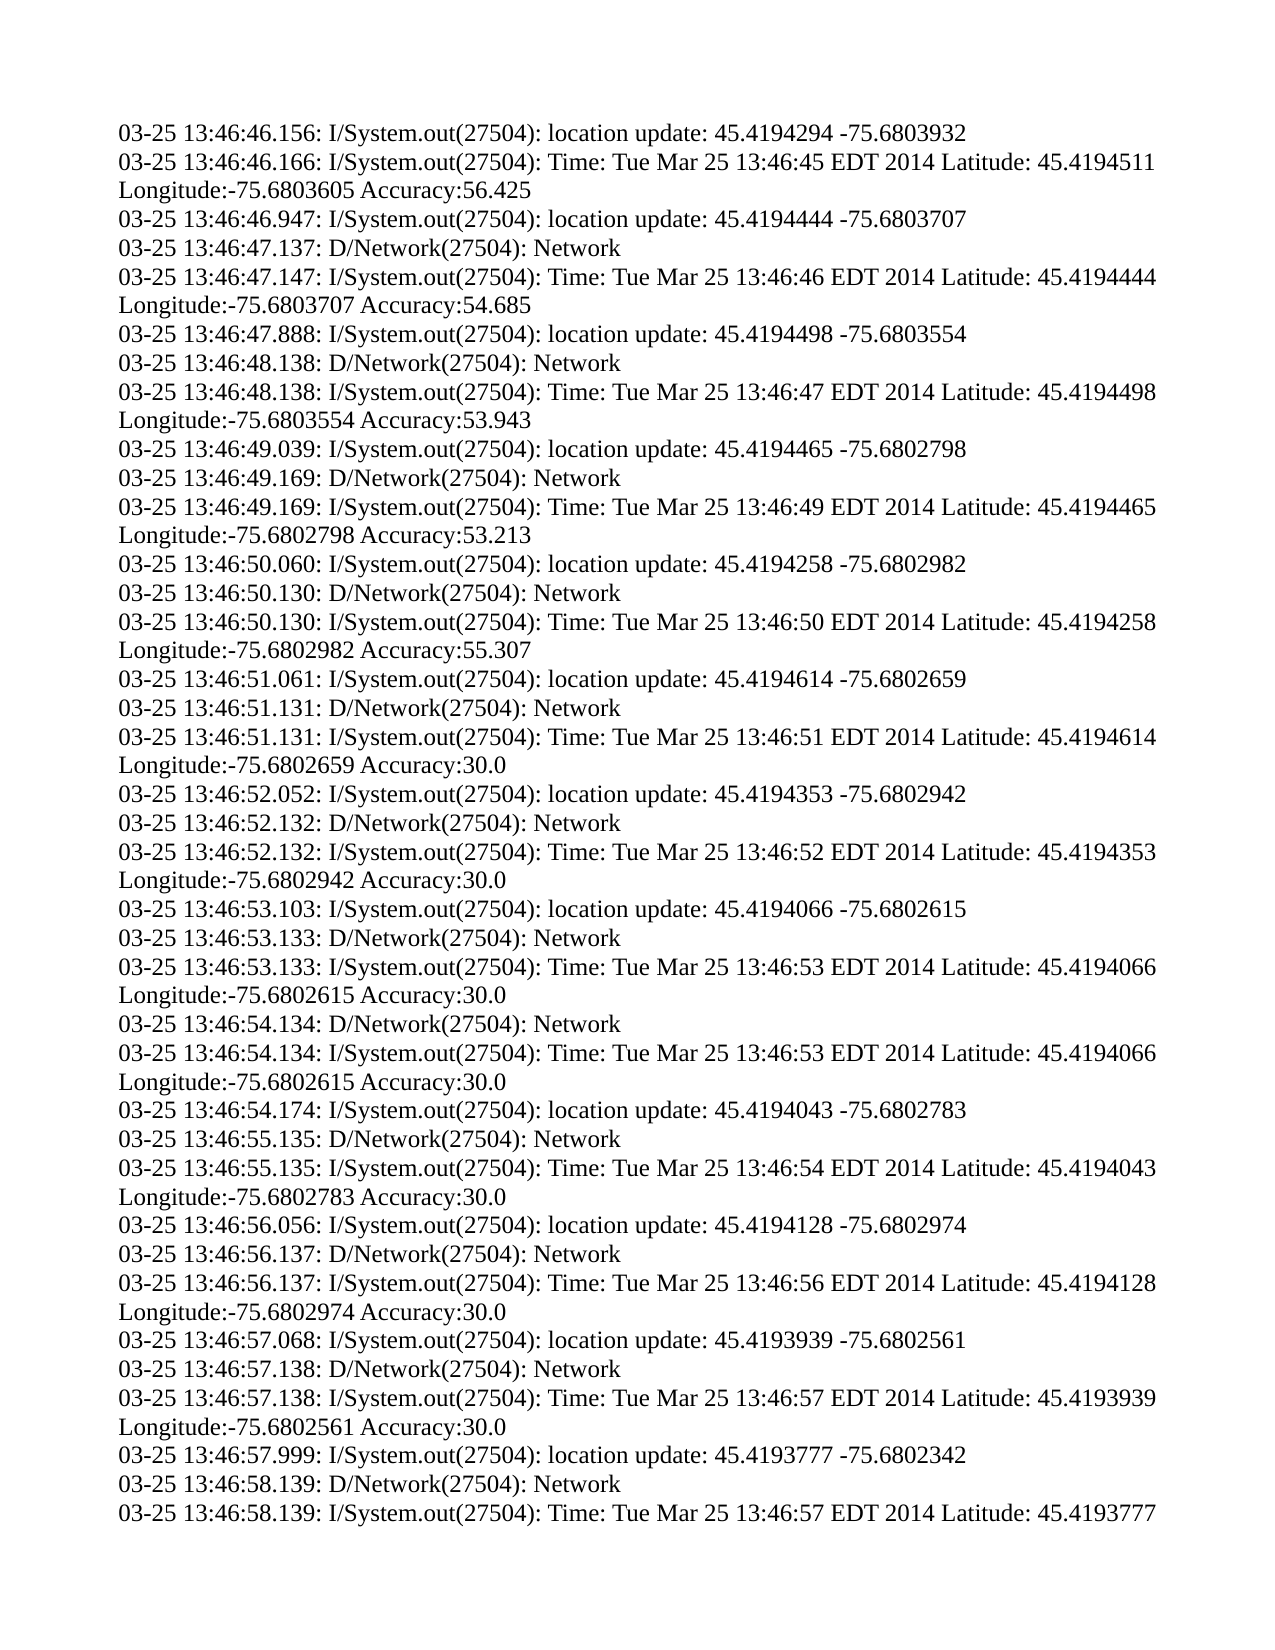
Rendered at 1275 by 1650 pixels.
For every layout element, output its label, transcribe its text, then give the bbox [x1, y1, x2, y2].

text 03-25 13:46:56.137: I/System.out(27504): Time: Tue Mar 25 13:46:56 EDT 2014 Latitude: 45.4194128 Longitude:-75.6802974 Accuracy:30.0 [118, 1268, 1157, 1326]
text 03-25 13:46:49.169: D/Network(27504): Network [118, 463, 1157, 492]
text 03-25 13:46:51.131: I/System.out(27504): Time: Tue Mar 25 13:46:51 EDT 2014 Latitude: 45.4194614 Longitude:-75.6802659 Accuracy:30.0 [118, 722, 1157, 779]
text 03-25 13:46:52.132: I/System.out(27504): Time: Tue Mar 25 13:46:52 EDT 2014 Latitude: 45.4194353 Longitude:-75.6802942 Accuracy:30.0 [118, 837, 1157, 894]
text 03-25 13:46:56.137: D/Network(27504): Network [118, 1239, 1157, 1268]
text 03-25 13:46:46.947: I/System.out(27504): location update: 45.4194444 -75.6803707 [118, 204, 1157, 233]
text 03-25 13:46:51.131: D/Network(27504): Network [118, 693, 1157, 722]
text 03-25 13:46:53.103: I/System.out(27504): location update: 45.4194066 -75.6802615 [118, 894, 1157, 923]
text 03-25 13:46:55.135: I/System.out(27504): Time: Tue Mar 25 13:46:54 EDT 2014 Latitude: 45.4194043 Longitude:-75.6802783 Accuracy:30.0 [118, 1153, 1157, 1211]
text 03-25 13:46:56.056: I/System.out(27504): location update: 45.4194128 -75.6802974 [118, 1211, 1157, 1239]
text 03-25 13:46:49.169: I/System.out(27504): Time: Tue Mar 25 13:46:49 EDT 2014 Latitude: 45.4194465 Longitude:-75.6802798 Accuracy:53.213 [118, 492, 1157, 549]
text 03-25 13:46:47.137: D/Network(27504): Network [118, 233, 1157, 262]
text 03-25 13:46:51.061: I/System.out(27504): location update: 45.4194614 -75.6802659 [118, 664, 1157, 693]
text 03-25 13:46:48.138: I/System.out(27504): Time: Tue Mar 25 13:46:47 EDT 2014 Latitude: 45.4194498 Longitude:-75.6803554 Accuracy:53.943 [118, 377, 1157, 434]
text 03-25 13:46:49.039: I/System.out(27504): location update: 45.4194465 -75.6802798 [118, 434, 1157, 463]
text 03-25 13:46:57.068: I/System.out(27504): location update: 45.4193939 -75.6802561 [118, 1326, 1157, 1354]
text 03-25 13:46:54.134: D/Network(27504): Network [118, 1009, 1157, 1038]
text 03-25 13:46:52.132: D/Network(27504): Network [118, 808, 1157, 837]
text 03-25 13:46:54.134: I/System.out(27504): Time: Tue Mar 25 13:46:53 EDT 2014 Latitude: 45.4194066 Longitude:-75.6802615 Accuracy:30.0 [118, 1038, 1157, 1096]
text 03-25 13:46:46.166: I/System.out(27504): Time: Tue Mar 25 13:46:45 EDT 2014 Latitude: 45.4194511 Longitude:-75.6803605 Accuracy:56.425 [118, 147, 1157, 204]
text 03-25 13:46:54.174: I/System.out(27504): location update: 45.4194043 -75.6802783 [118, 1096, 1157, 1124]
text 03-25 13:46:47.888: I/System.out(27504): location update: 45.4194498 -75.6803554 [118, 319, 1157, 348]
text 03-25 13:46:50.060: I/System.out(27504): location update: 45.4194258 -75.6802982 [118, 549, 1157, 578]
text 03-25 13:46:53.133: D/Network(27504): Network [118, 923, 1157, 952]
text 03-25 13:46:46.156: I/System.out(27504): location update: 45.4194294 -75.6803932 [118, 118, 1157, 147]
text 03-25 13:46:55.135: D/Network(27504): Network [118, 1124, 1157, 1153]
text 03-25 13:46:58.139: I/System.out(27504): Time: Tue Mar 25 13:46:57 EDT 2014 Latitude: 45.4193777 [118, 1498, 1157, 1527]
text 03-25 13:46:50.130: I/System.out(27504): Time: Tue Mar 25 13:46:50 EDT 2014 Latitude: 45.4194258 Longitude:-75.6802982 Accuracy:55.307 [118, 607, 1157, 664]
text 03-25 13:46:57.138: D/Network(27504): Network [118, 1354, 1157, 1383]
text 03-25 13:46:52.052: I/System.out(27504): location update: 45.4194353 -75.6802942 [118, 779, 1157, 808]
text 03-25 13:46:58.139: D/Network(27504): Network [118, 1469, 1157, 1498]
text 03-25 13:46:48.138: D/Network(27504): Network [118, 348, 1157, 377]
text 03-25 13:46:57.138: I/System.out(27504): Time: Tue Mar 25 13:46:57 EDT 2014 Latitude: 45.4193939 Longitude:-75.6802561 Accuracy:30.0 [118, 1383, 1157, 1441]
text 03-25 13:46:47.147: I/System.out(27504): Time: Tue Mar 25 13:46:46 EDT 2014 Latitude: 45.4194444 Longitude:-75.6803707 Accuracy:54.685 [118, 262, 1157, 319]
text 03-25 13:46:53.133: I/System.out(27504): Time: Tue Mar 25 13:46:53 EDT 2014 Latitude: 45.4194066 Longitude:-75.6802615 Accuracy:30.0 [118, 952, 1157, 1009]
text 03-25 13:46:50.130: D/Network(27504): Network [118, 578, 1157, 607]
text 03-25 13:46:57.999: I/System.out(27504): location update: 45.4193777 -75.6802342 [118, 1441, 1157, 1469]
